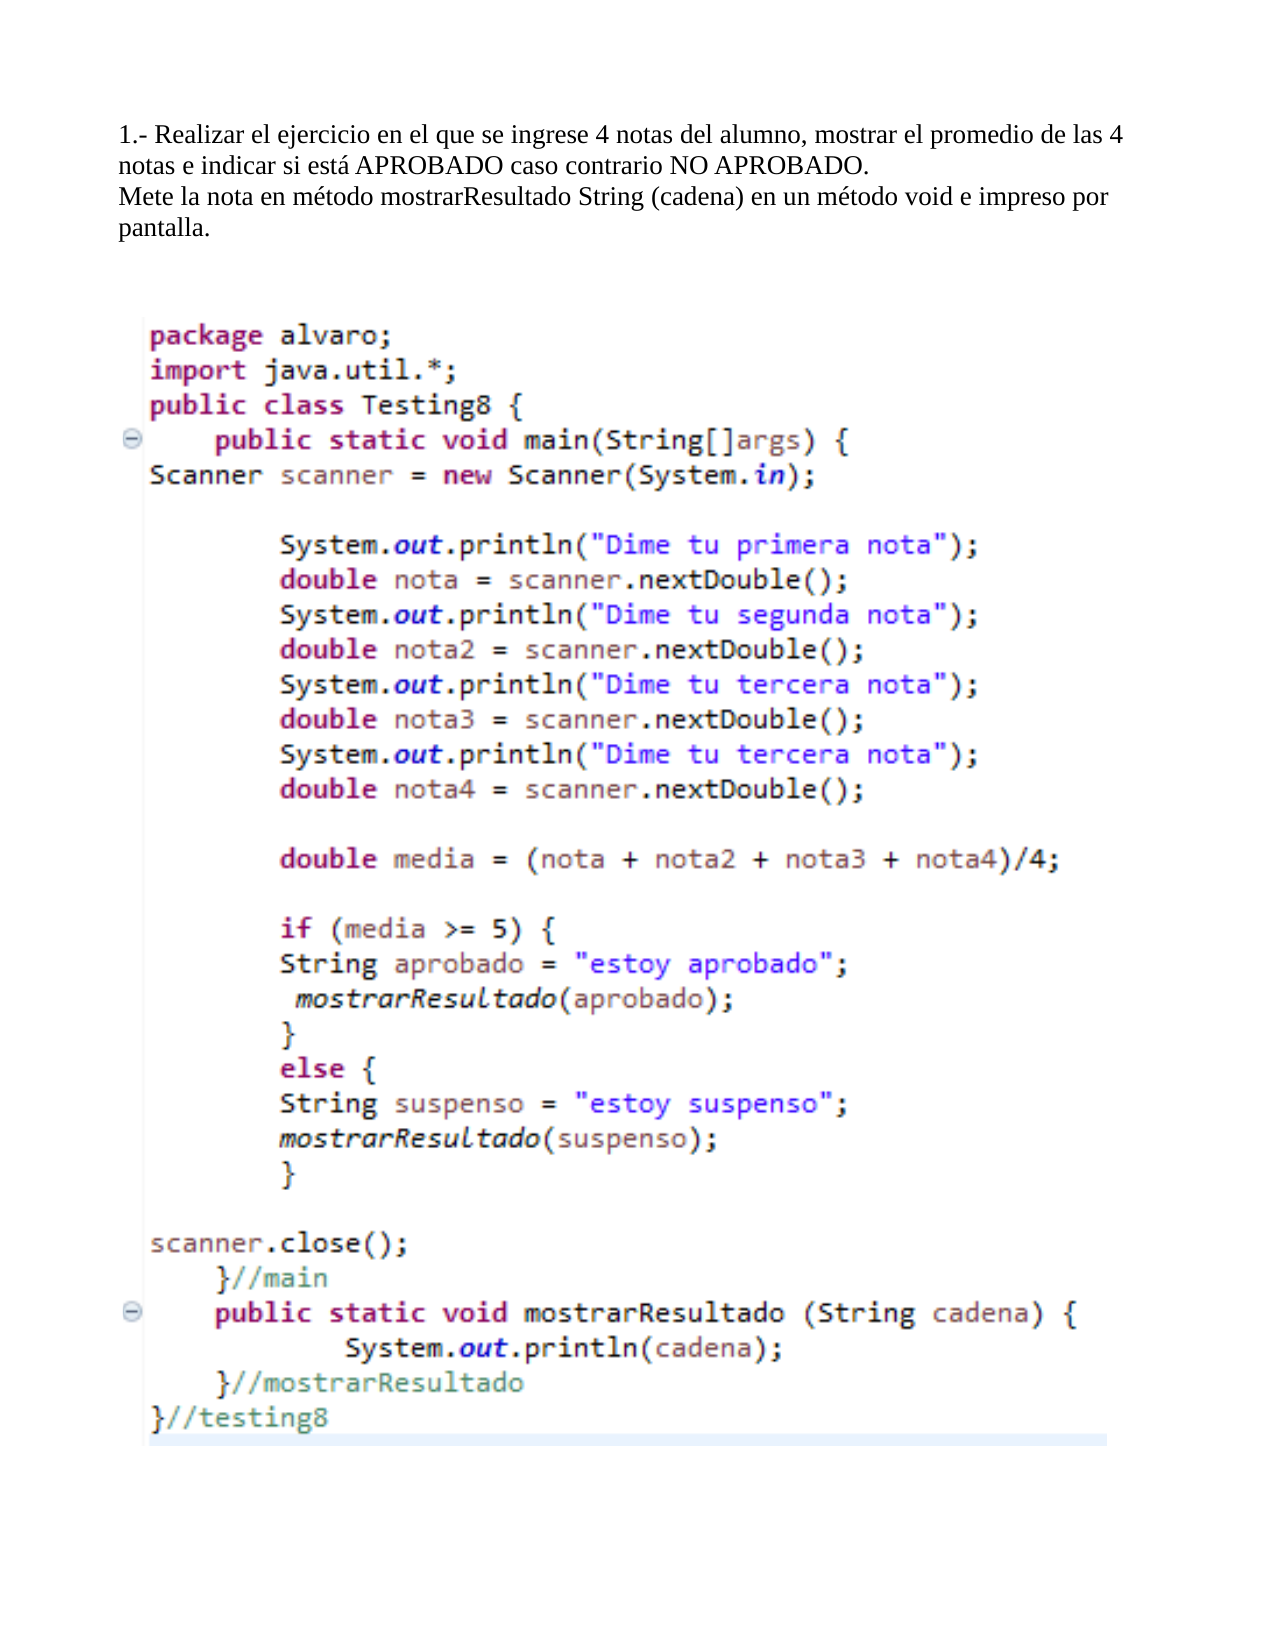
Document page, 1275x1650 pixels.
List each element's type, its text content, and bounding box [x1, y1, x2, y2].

picture [122, 317, 1107, 1446]
text 1.- Realizar el ejercicio en el que se ingrese 4 notas del alumno, mostrar el promedio de las 4 notas e indicar si está APROBADO caso contrario NO APROBADO. [118, 118, 1157, 180]
text Mete la nota en método mostrarResultado String (cadena) en un método void e impreso por pantalla. [118, 180, 1157, 243]
